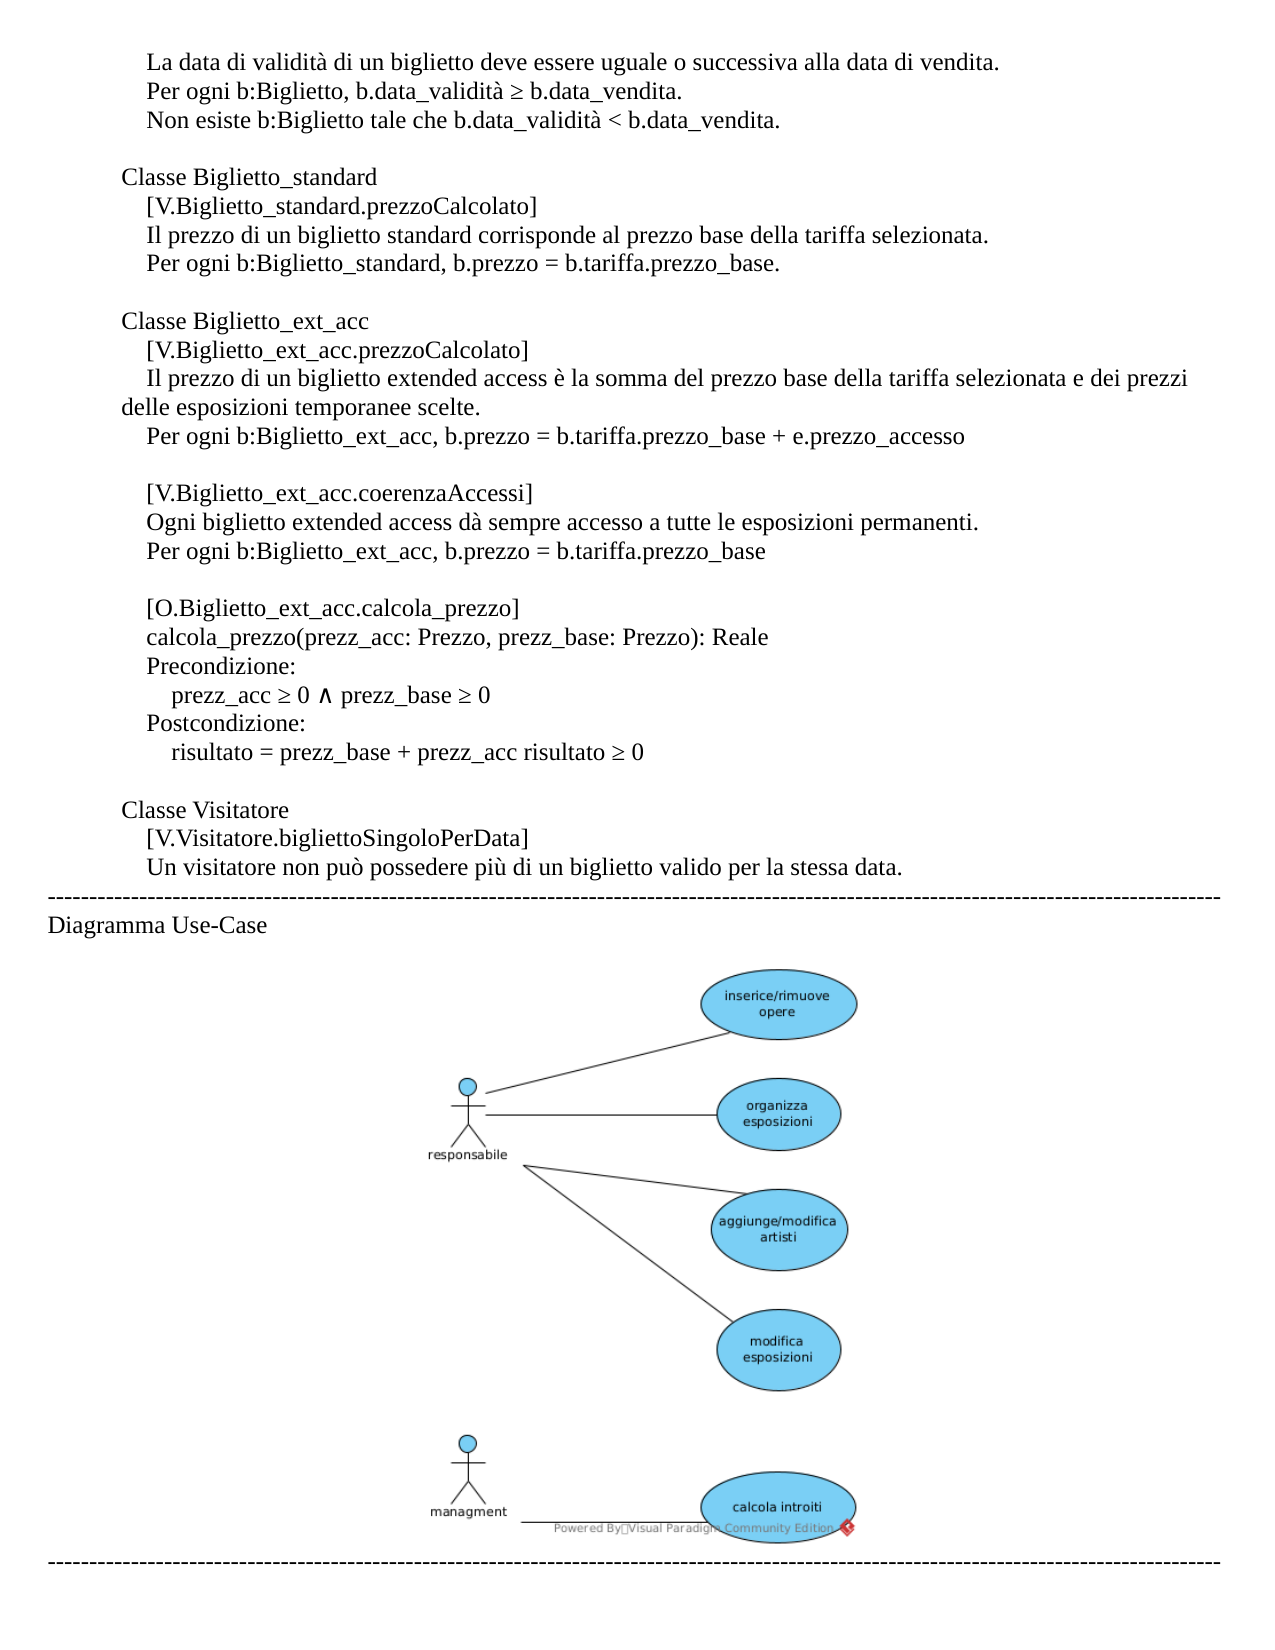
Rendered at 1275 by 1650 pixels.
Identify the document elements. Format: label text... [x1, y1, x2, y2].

text Ogni biglietto extended access dà sempre accesso a tutte le esposizioni permanenti. [121, 507, 1228, 536]
text --------------------------------------------------------------------------------------------------------------------------------------------- [47, 1053, 1228, 1575]
text [V.Biglietto_ext_acc.prezzoCalcolato] [121, 335, 1228, 363]
picture [414, 967, 861, 1547]
text Classe Biglietto_standard [121, 162, 1228, 191]
text [O.Biglietto_ext_acc.calcola_prezzo] [121, 593, 1228, 622]
text Per ogni b:Biglietto, b.data_validità ≥ b.data_vendita. [121, 76, 1228, 105]
text [V.Biglietto_ext_acc.coerenzaAccessi] [121, 478, 1228, 507]
text Non esiste b:Biglietto tale che b.data_validità < b.data_vendita. [121, 105, 1228, 133]
text Per ogni b:Biglietto_ext_acc, b.prezzo = b.tariffa.prezzo_base [121, 536, 1228, 565]
text Per ogni b:Biglietto_standard, b.prezzo = b.tariffa.prezzo_base. [121, 248, 1228, 277]
text --------------------------------------------------------------------------------------------------------------------------------------------- [47, 881, 1228, 910]
text Per ogni b:Biglietto_ext_acc, b.prezzo = b.tariffa.prezzo_base + e.prezzo_accesso [121, 421, 1228, 450]
text [V.Visitatore.bigliettoSingoloPerData] [121, 823, 1228, 852]
text Il prezzo di un biglietto extended access è la somma del prezzo base della tariffa selezionata e dei prezzi delle esposizioni temporanee scelte. [121, 363, 1228, 421]
text [V.Biglietto_standard.prezzoCalcolato] [121, 191, 1228, 220]
text risultato = prezz_base + prezz_acc risultato ≥ 0 [121, 737, 1228, 766]
text Classe Visitatore [121, 795, 1228, 823]
text Classe Biglietto_ext_acc [121, 306, 1228, 335]
text Postcondizione: [121, 708, 1228, 737]
text Precondizione: [121, 651, 1228, 680]
text Un visitatore non può possedere più di un biglietto valido per la stessa data. [121, 852, 1228, 881]
text Il prezzo di un biglietto standard corrisponde al prezzo base della tariffa selezionata. [121, 220, 1228, 248]
text calcola_prezzo(prezz_acc: Prezzo, prezz_base: Prezzo): Reale [121, 622, 1228, 651]
text prezz_acc ≥ 0 ∧ prezz_base ≥ 0 [121, 680, 1228, 708]
text Diagramma Use-Case [47, 910, 1228, 938]
text La data di validità di un biglietto deve essere uguale o successiva alla data di vendita. [121, 47, 1228, 76]
